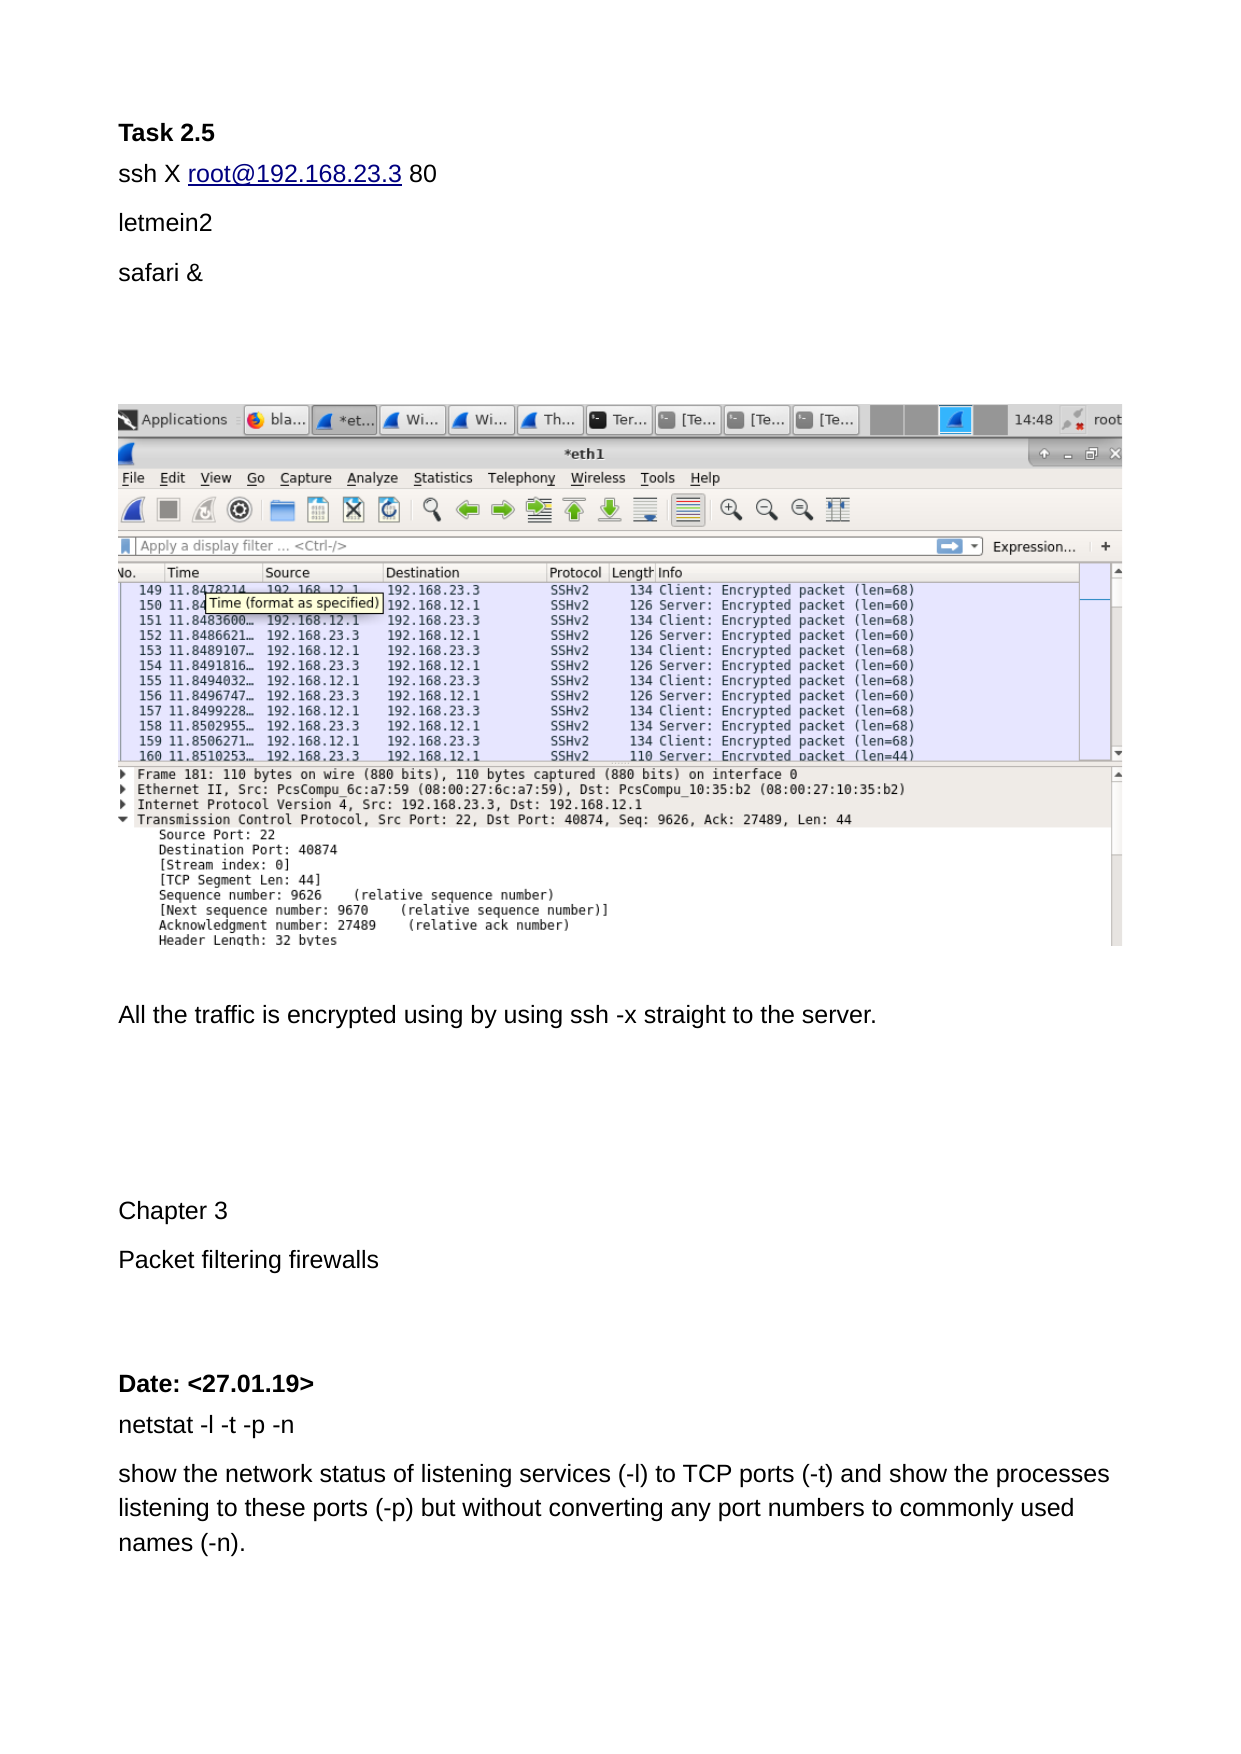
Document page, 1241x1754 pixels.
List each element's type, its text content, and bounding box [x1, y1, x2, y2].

text All the traffic is encrypted using by using ssh -x straight to the server. [118, 1000, 1122, 1029]
text Chapter 3 [118, 1196, 1122, 1225]
subtitle Date: <27.01.19> [118, 1368, 1122, 1397]
text safari & [118, 257, 1122, 286]
text Packet filtering firewalls [118, 1245, 1122, 1274]
text ssh X root@192.168.23.3 80 [118, 159, 1122, 188]
text netstat -l -t -p -n [118, 1410, 1122, 1438]
text show the network status of listening services (-l) to TCP ports (-t) and show the processes listening to these ports (-p) but without converting any port numbers to commonly used names (-n). [118, 1459, 1122, 1557]
picture [118, 404, 1123, 946]
subtitle Task 2.5 [118, 118, 1122, 147]
text letmein2 [118, 208, 1122, 237]
